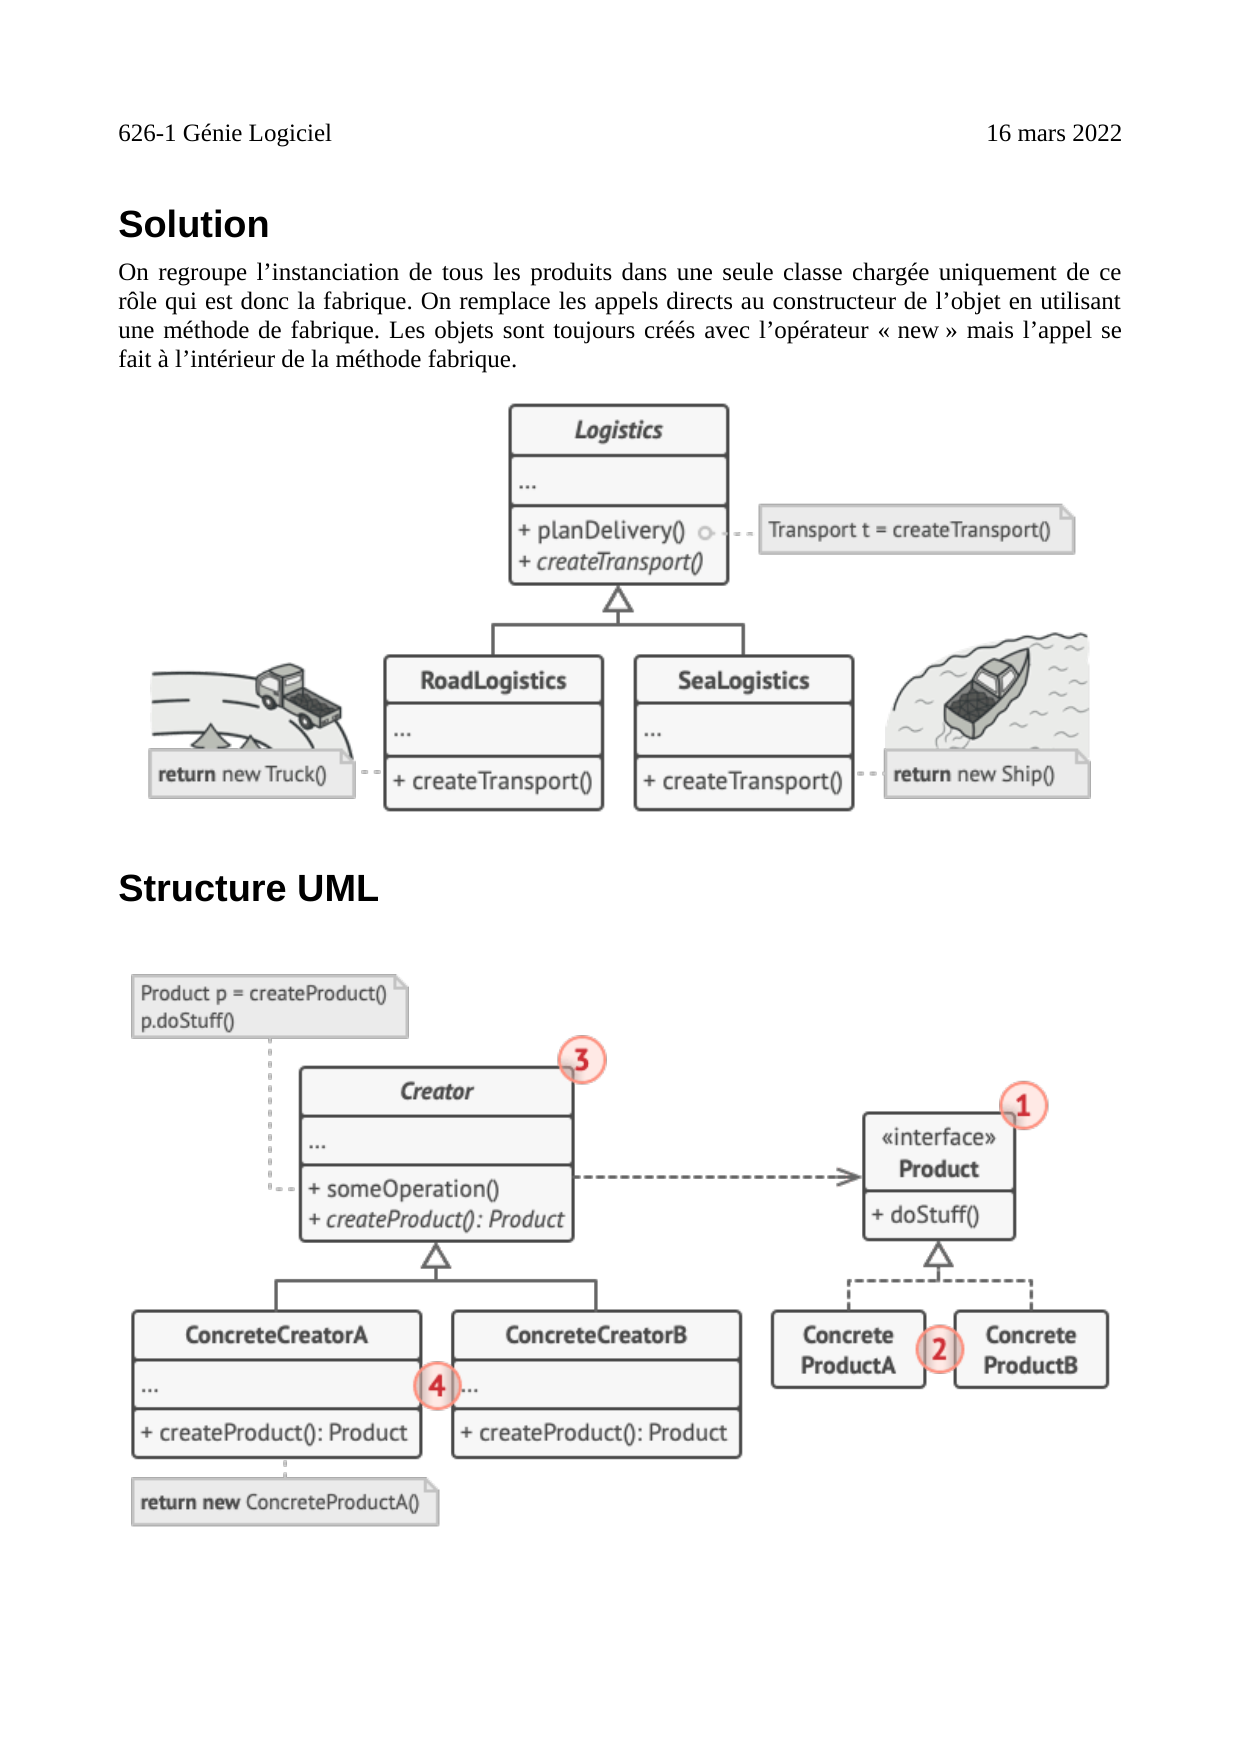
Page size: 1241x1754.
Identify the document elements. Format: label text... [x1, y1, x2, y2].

picture [118, 961, 1123, 1540]
subtitle Structure UML [118, 866, 1122, 910]
picture [135, 390, 1105, 813]
subtitle Solution [118, 201, 1122, 245]
text On regroupe l’instanciation de tous les produits dans une seule classe chargée uniquement de ce rôle qui est donc la fabrique. On remplace les appels directs au constructeur de l’objet en utilisant une méthode de fabrique. Les objets sont toujours créés avec l’opérateur « new » mais l’appel se fait à l’intérieur de la méthode fabrique. [118, 257, 1122, 372]
